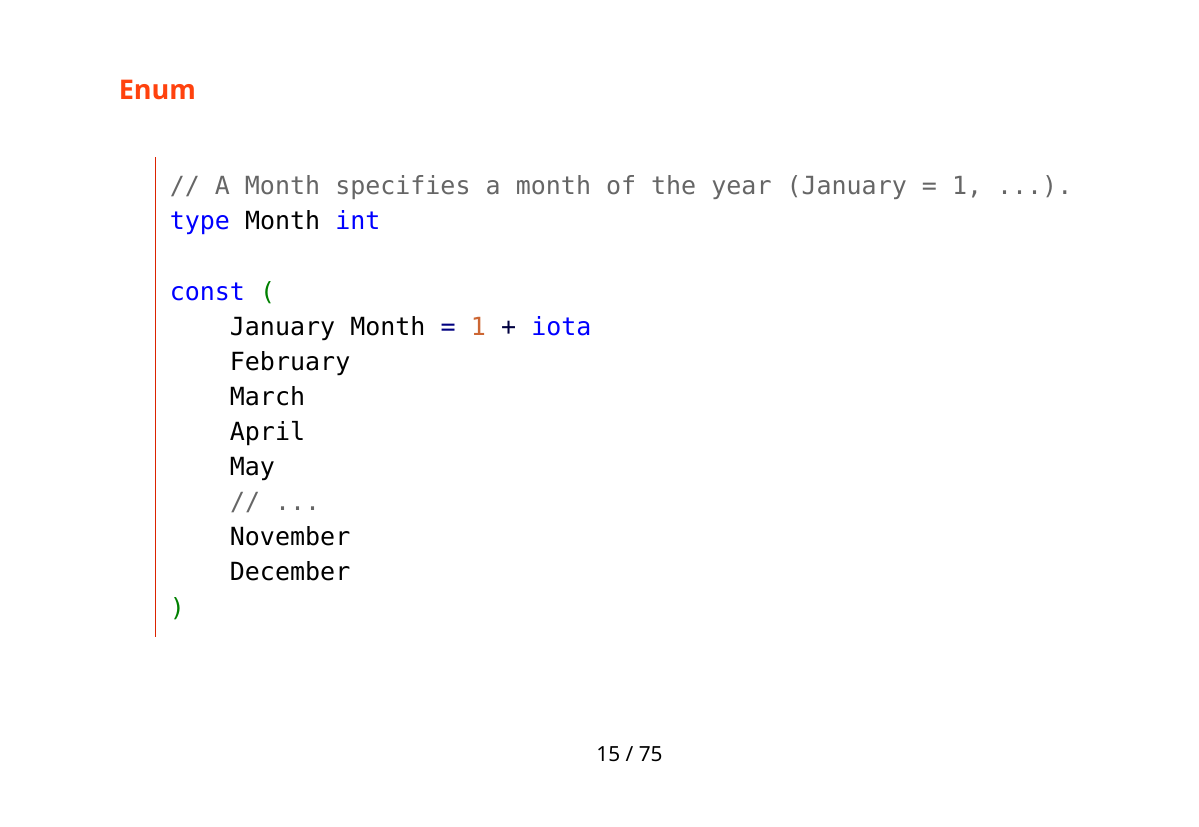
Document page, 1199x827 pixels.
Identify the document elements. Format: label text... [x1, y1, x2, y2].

text November [156, 508, 1140, 543]
text // A Month specifies a month of the year (January = 1, ...). [156, 157, 1140, 192]
text December [156, 543, 1140, 578]
text May [156, 437, 1140, 473]
text const ( [156, 262, 1140, 297]
text April [156, 402, 1140, 437]
text ) [156, 578, 1140, 637]
text January Month = 1 + iota [156, 297, 1140, 332]
text February [156, 332, 1140, 367]
text March [156, 367, 1140, 402]
text type Month int [156, 192, 1140, 236]
text Enum [118, 70, 1140, 107]
text // ... [156, 473, 1140, 508]
